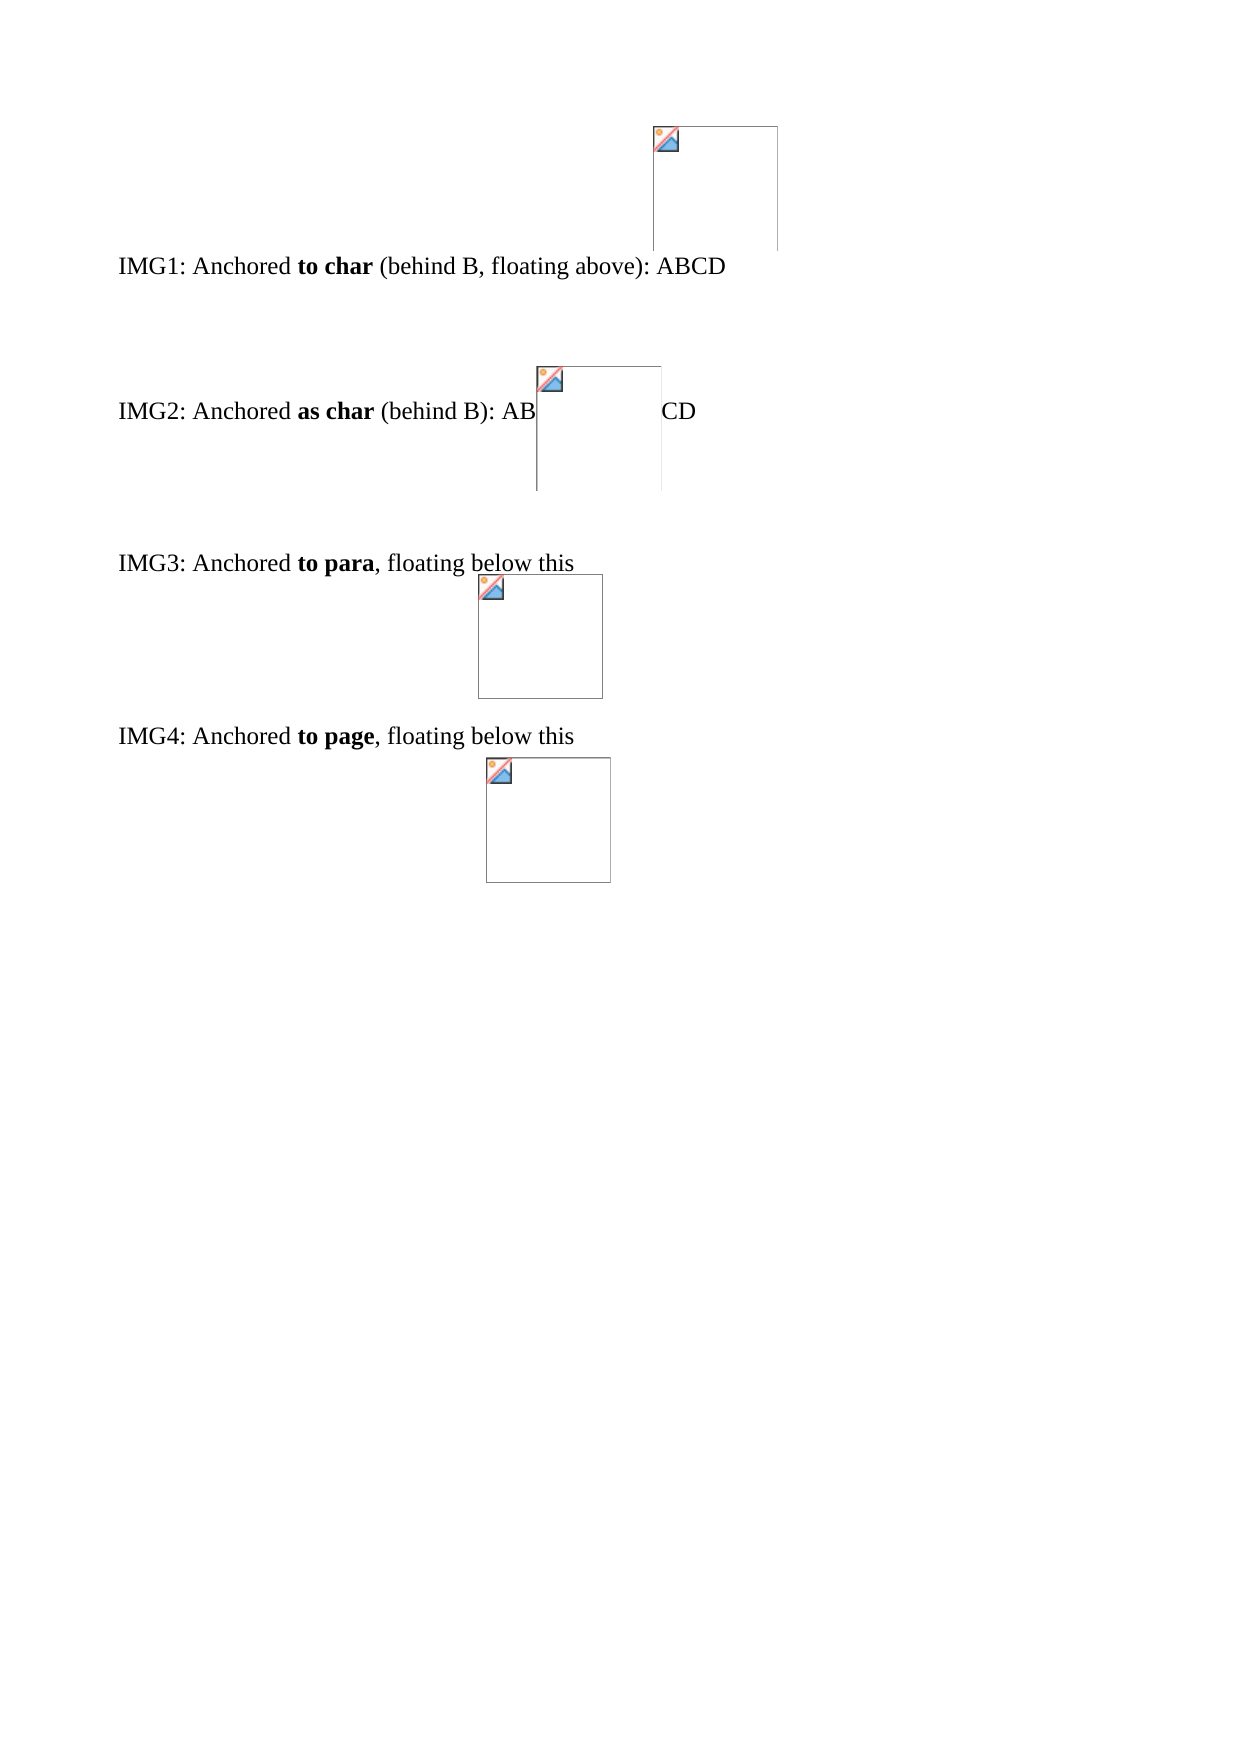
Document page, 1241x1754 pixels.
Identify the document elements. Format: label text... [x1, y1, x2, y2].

text IMG4: Anchored to page, floating below this [118, 721, 1122, 750]
text IMG1: Anchored to char (behind B, floating above): ABCD [118, 118, 1122, 280]
text IMG3: Anchored to para, floating below this [118, 548, 1122, 577]
text IMG2: Anchored as char (behind B): AB [118, 366, 536, 491]
text CD [662, 366, 1122, 491]
text [538, 367, 661, 491]
